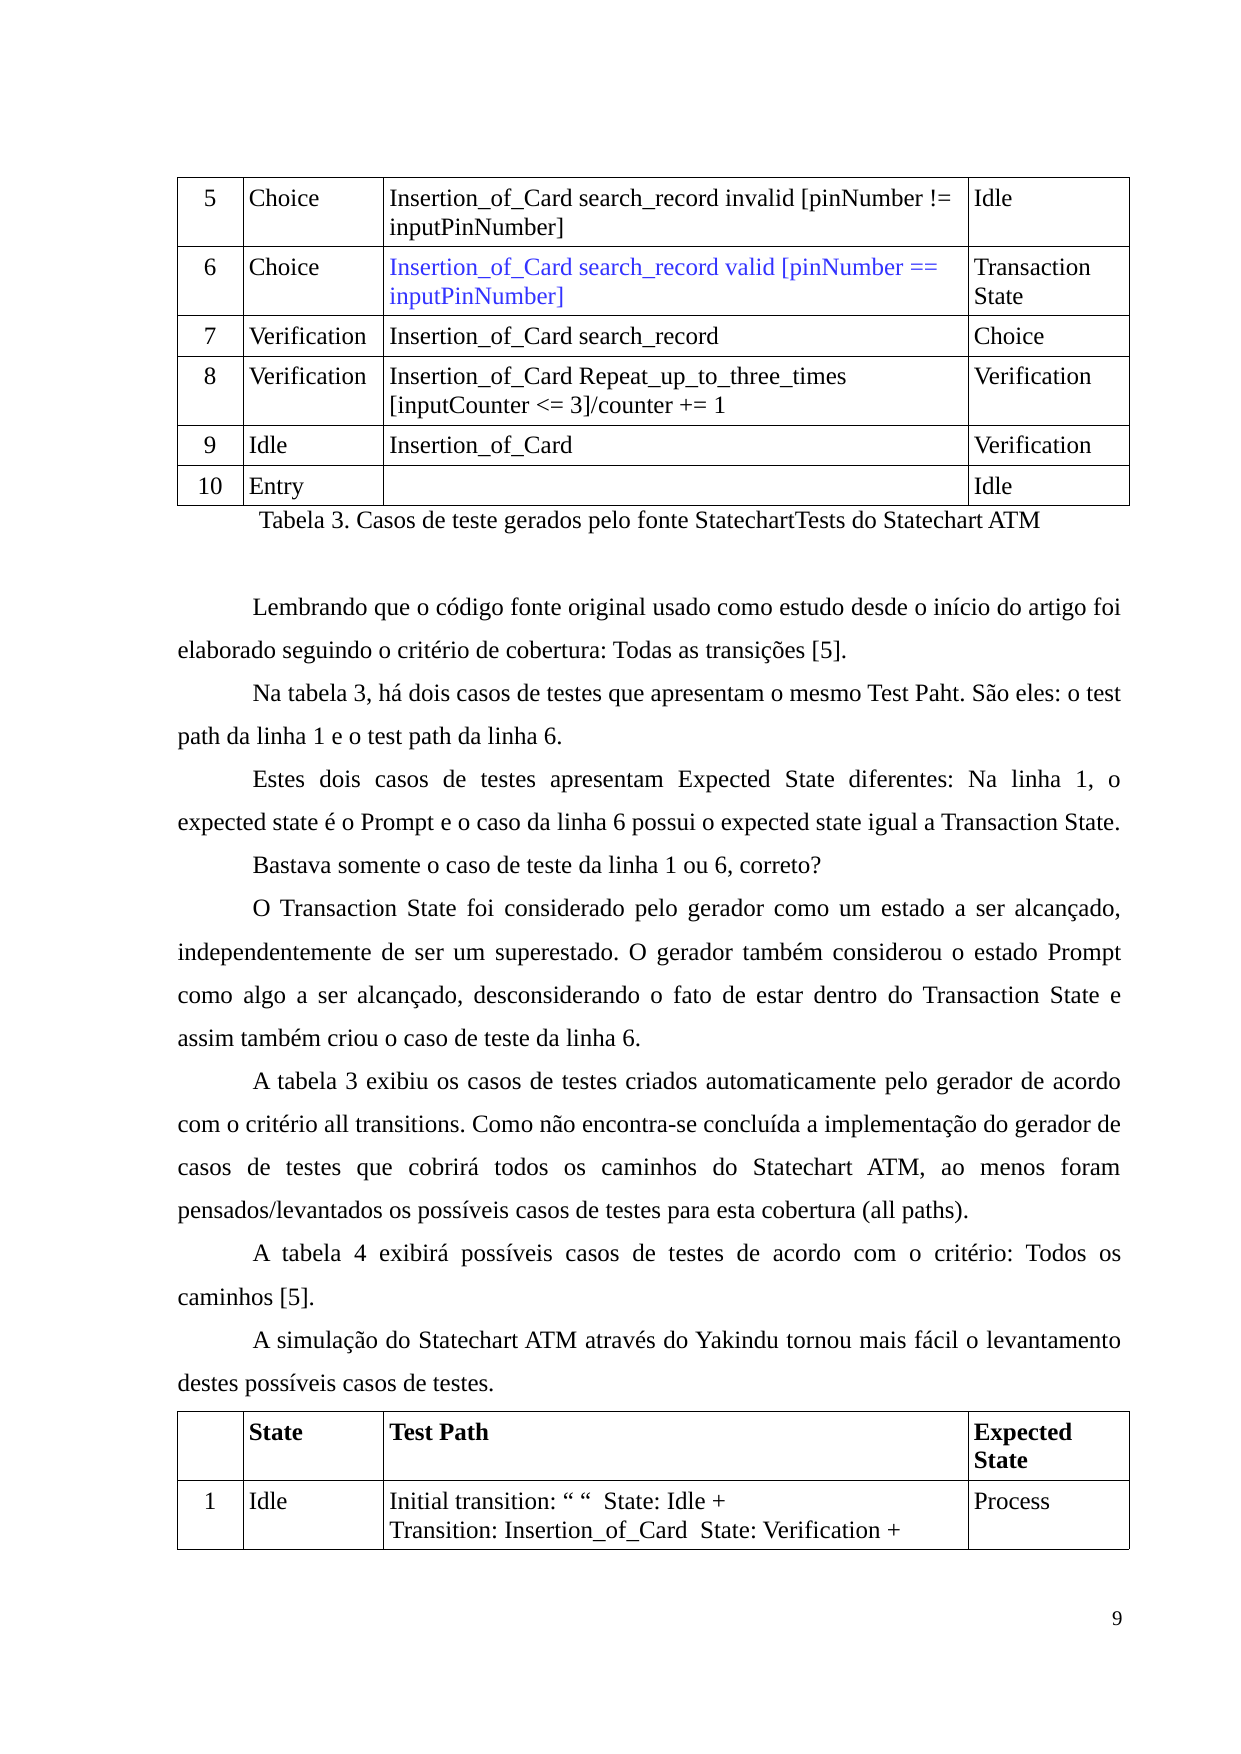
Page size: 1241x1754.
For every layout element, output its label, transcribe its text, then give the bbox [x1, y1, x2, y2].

table_cell 8 [178, 357, 243, 425]
table_cell Insertion_of_Card Repeat_up_to_three_times [inputCounter <= 3]/counter += 1 [384, 357, 968, 425]
text Lembrando que o código fonte original usado como estudo desde o início do artigo foi elaborado seguindo o critério de cobertura: Todas as transições [5]. [177, 592, 1122, 663]
text Tabela 3. Casos de teste gerados pelo fonte StatechartTests do Statechart ATM [177, 506, 1122, 534]
table_cell Choice [244, 247, 383, 315]
table_cell 10 [178, 466, 243, 505]
text Bastava somente o caso de teste da linha 1 ou 6, correto? [177, 850, 1122, 879]
table_header Expected State [969, 1412, 1129, 1480]
table_cell Insertion_of_Card search_record valid [pinNumber == inputPinNumber] [384, 247, 968, 315]
text Na tabela 3, há dois casos de testes que apresentam o mesmo Test Paht. São eles: o test path da linha 1 e o test path da linha 6. [177, 678, 1122, 750]
table_header Test Path [384, 1412, 968, 1480]
table_cell Insertion_of_Card [384, 426, 968, 465]
table_cell Idle [244, 1481, 383, 1549]
text Estes dois casos de testes apresentam Expected State diferentes: Na linha 1, o expected state é o Prompt e o caso da linha 6 possui o expected state igual a Transaction State. [177, 764, 1122, 836]
text O Transaction State foi considerado pelo gerador como um estado a ser alcançado, independentemente de ser um superestado. O gerador também considerou o estado Prompt como algo a ser alcançado, desconsiderando o fato de estar dentro do Transaction State e assim também criou o caso de teste da linha 6. [177, 893, 1122, 1052]
table_cell Verification [969, 426, 1129, 465]
table_cell Process [969, 1481, 1129, 1549]
table_cell Insertion_of_Card search_record [384, 316, 968, 356]
table_cell 1 [178, 1481, 243, 1549]
text A tabela 4 exibirá possíveis casos de testes de acordo com o critério: Todos os caminhos [5]. [177, 1238, 1122, 1310]
table_cell Idle [969, 178, 1129, 246]
table_cell 6 [178, 247, 243, 315]
table_cell [384, 466, 968, 505]
text A simulação do Statechart ATM através do Yakindu tornou mais fácil o levantamento destes possíveis casos de testes. [177, 1325, 1122, 1397]
table_cell Entry [244, 466, 383, 505]
table_cell 7 [178, 316, 243, 356]
table_cell Idle [244, 426, 383, 465]
table_cell Choice [969, 316, 1129, 356]
table_header [178, 1412, 243, 1480]
table_cell Transaction State [969, 247, 1129, 315]
table_cell Verification [969, 357, 1129, 425]
text A tabela 3 exibiu os casos de testes criados automaticamente pelo gerador de acordo com o critério all transitions. Como não encontra-se concluída a implementação do gerador de casos de testes que cobrirá todos os caminhos do Statechart ATM, ao menos foram pensados/levantados os possíveis casos de testes para esta cobertura (all paths). [177, 1066, 1122, 1224]
table_cell Verification [244, 357, 383, 425]
table_header State [244, 1412, 383, 1480]
table_cell 9 [178, 426, 243, 465]
table_cell Idle [969, 466, 1129, 505]
table_cell Insertion_of_Card search_record invalid [pinNumber != inputPinNumber] [384, 178, 968, 246]
table_cell Choice [244, 178, 383, 246]
table_cell 5 [178, 178, 243, 246]
table_cell Initial transition: “ “ State: Idle + Transition: Insertion_of_Card State: Verification + [384, 1481, 968, 1549]
table_cell Verification [244, 316, 383, 356]
